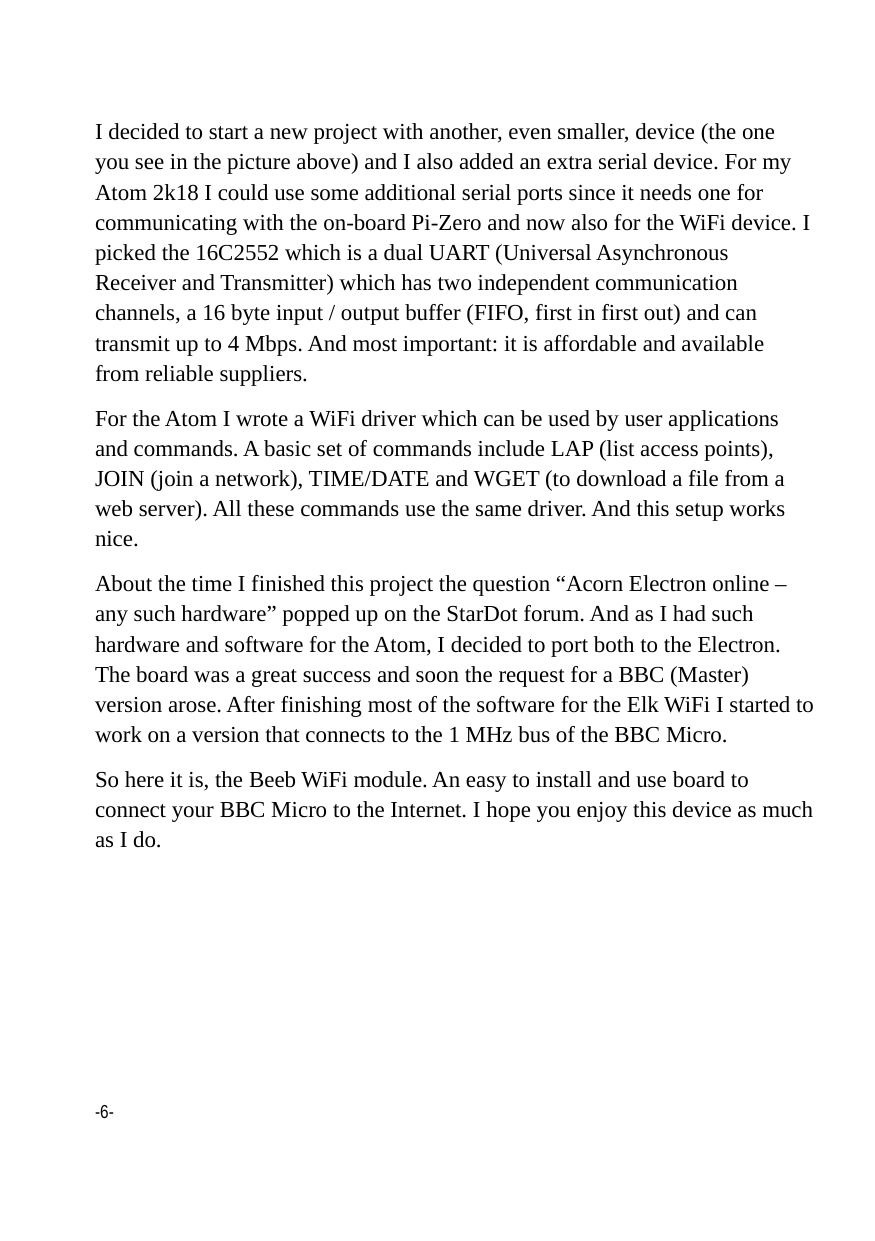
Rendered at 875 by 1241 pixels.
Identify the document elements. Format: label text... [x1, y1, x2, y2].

text So here it is, the Beeb WiFi module. An easy to install and use board to connect your BBC Micro to the Internet. I hope you enjoy this device as much as I do. [95, 766, 815, 853]
text For the Atom I wrote a WiFi driver which can be used by user applications and commands. A basic set of commands include LAP (list access points), JOIN (join a network), TIME/DATE and WGET (to download a file from a web server). All these commands use the same driver. And this setup works nice. [95, 404, 815, 552]
text About the time I finished this project the question “Acorn Electron online – any such hardware” popped up on the StarDot forum. And as I had such hardware and software for the Atom, I decided to port both to the Electron. The board was a great success and soon the request for a BBC (Master) version arose. After finishing most of the software for the Elk WiFi I started to work on a version that connects to the 1 MHz bus of the BBC Micro. [95, 570, 815, 748]
text I decided to start a new project with another, even smaller, device (the one you see in the picture above) and I also added an extra serial device. For my Atom 2k18 I could use some additional serial ports since it needs one for communicating with the on-board Pi-Zero and now also for the WiFi device. I picked the 16C2552 which is a dual UART (Universal Asynchronous Receiver and Transmitter) which has two independent communication channels, a 16 byte input / output buffer (FIFO, first in first out) and can transmit up to 4 Mbps. And most important: it is affordable and available from reliable suppliers. [95, 118, 815, 386]
